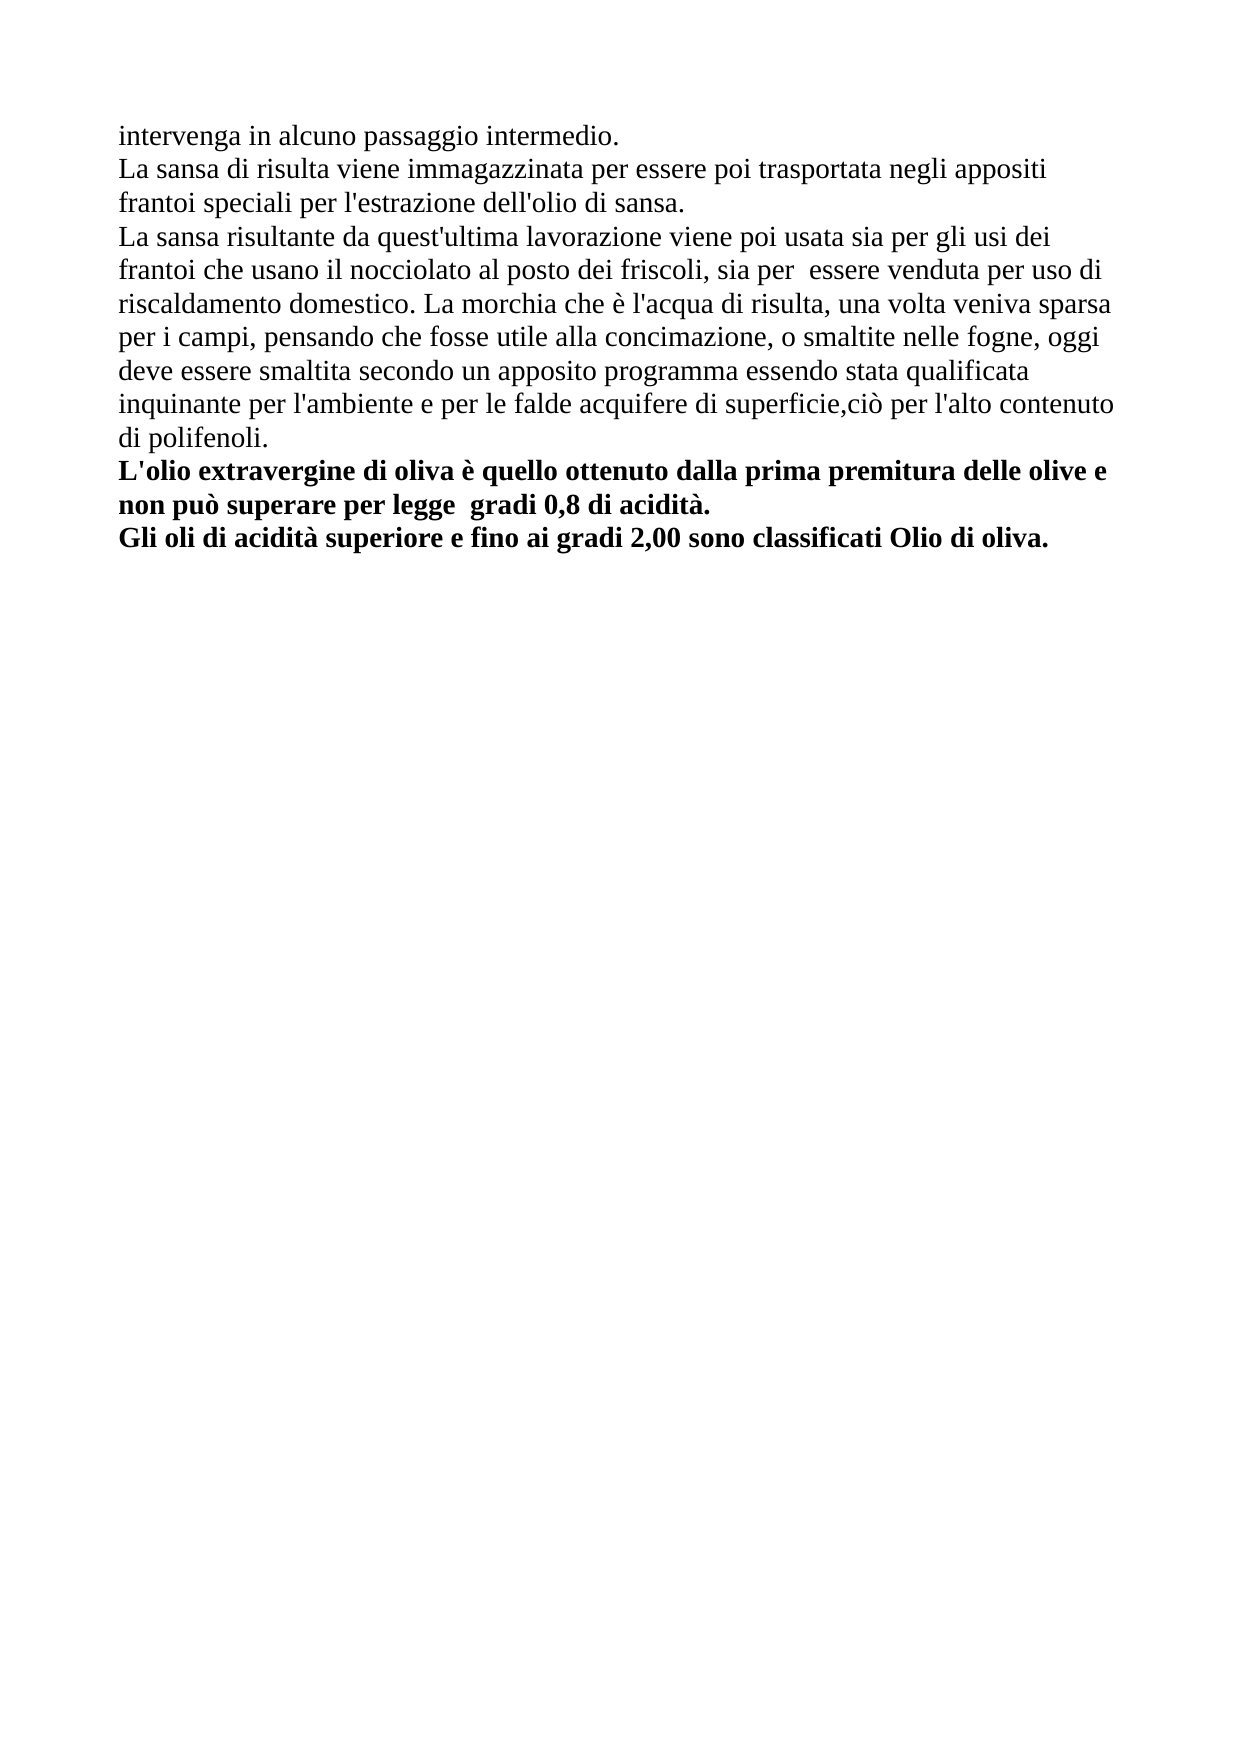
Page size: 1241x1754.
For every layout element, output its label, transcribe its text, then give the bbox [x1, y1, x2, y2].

text La sansa risultante da quest'ultima lavorazione viene poi usata sia per gli usi dei frantoi che usano il nocciolato al posto dei friscoli, sia per essere venduta per uso di riscaldamento domestico. La morchia che è l'acqua di risulta, una volta veniva sparsa per i campi, pensando che fosse utile alla concimazione, o smaltite nelle fogne, oggi deve essere smaltita secondo un apposito programma essendo stata qualificata inquinante per l'ambiente e per le falde acquifere di superficie,ciò per l'alto contenuto di polifenoli. [118, 219, 1122, 453]
text La sansa di risulta viene immagazzinata per essere poi trasportata negli appositi frantoi speciali per l'estrazione dell'olio di sansa. [118, 152, 1122, 219]
text L'olio extravergine di oliva è quello ottenuto dalla prima premitura delle olive e non può superare per legge gradi 0,8 di acidità. [118, 453, 1122, 521]
text Gli oli di acidità superiore e fino ai gradi 2,00 sono classificati Olio di oliva. [118, 521, 1122, 554]
text intervenga in alcuno passaggio intermedio. [118, 118, 1122, 152]
